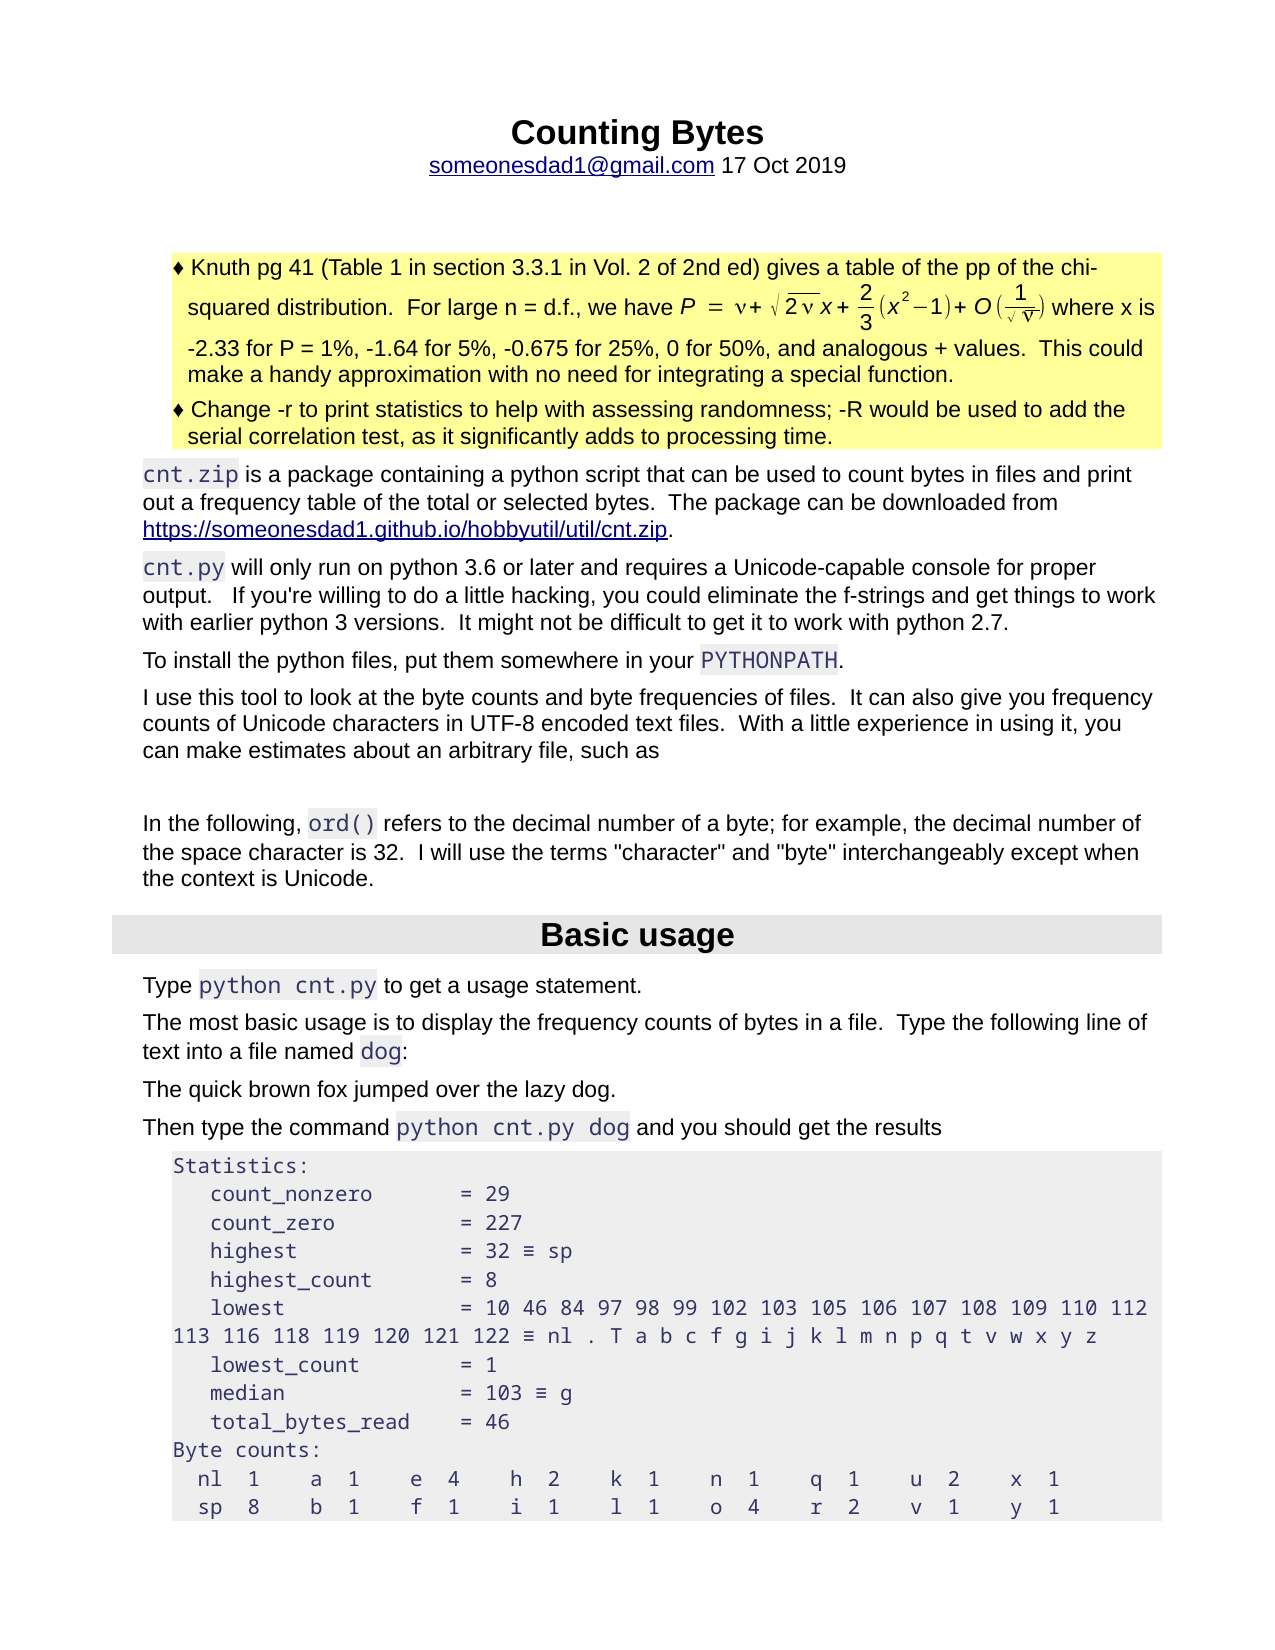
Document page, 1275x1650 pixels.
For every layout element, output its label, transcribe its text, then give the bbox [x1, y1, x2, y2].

title Counting Bytes [112, 112, 1162, 152]
list Change -r to print statistics to help with assessing randomness; -R would be used to add the serial correlation test, as it significantly adds to processing time. [172, 396, 1162, 449]
text median = 103 ≡ g [172, 1378, 1162, 1407]
text To install the python files, put them somewhere in your PYTHONPATH. [142, 644, 700, 675]
text count_nonzero = 29 [172, 1179, 1162, 1208]
text To install the python files, put them somewhere in your PYTHONPATH. [838, 644, 1162, 675]
text In the following, ord() refers to the decimal number of a byte; for example, the decimal number of the space character is 32. I will use the terms "character" and "byte" interchangeably except when the context is Unicode. [142, 807, 1162, 891]
text cnt.zip is a package containing a python script that can be used to count bytes in files and print out a frequency table of the total or selected bytes. The package can be downloaded from https://someonesdad1.github.io/hobbyutil/util/cnt.zip. [142, 458, 1162, 542]
text I use this tool to look at the byte counts and byte frequencies of files. It can also give you frequency counts of Unicode characters in UTF-8 encoded text files. With a little experience in using it, you can make estimates about an arbitrary file, such as [142, 684, 1162, 763]
text total_bytes_read = 46 [172, 1407, 1162, 1435]
text Type python cnt.py to get a usage statement. [377, 969, 1162, 1000]
text The quick brown fox jumped over the lazy dog. [142, 1076, 1162, 1102]
text highest = 32 ≡ sp [172, 1236, 1162, 1265]
text lowest = 10 46 84 97 98 99 102 103 105 106 107 108 109 110 112 113 116 118 119 120 121 122 ≡ nl . T a b c f g i j k l m n p q t v w x y z [172, 1293, 1162, 1350]
subtitle someonesdad1@gmail.com 17 Oct 2019 [112, 152, 1162, 178]
text Statistics: [172, 1151, 1162, 1179]
text lowest_count = 1 [172, 1350, 1162, 1378]
subtitle Basic usage [112, 915, 1162, 954]
text Type python cnt.py to get a usage statement. [142, 969, 199, 1000]
text Then type the command python cnt.py dog and you should get the results [630, 1111, 1162, 1142]
text Byte counts: [172, 1435, 1162, 1464]
list Knuth pg 41 (Table 1 in section 3.3.1 in Vol. 2 of 2nd ed) gives a table of the pp of the chi-squared distribution. For large n = d.f., we have where x is -2.33 for P = 1%, -1.64 for 5%, -0.675 for 25%, 0 for 50%, and analogous + values. This could make a handy approximation with no need for integrating a special function. [172, 253, 1162, 387]
text Then type the command python cnt.py dog and you should get the results [142, 1111, 396, 1142]
text sp 8 b 1 f 1 i 1 l 1 o 4 r 2 v 1 y 1 [172, 1492, 1162, 1521]
text highest_count = 8 [172, 1265, 1162, 1293]
text count_zero = 227 [172, 1208, 1162, 1236]
text nl 1 a 1 e 4 h 2 k 1 n 1 q 1 u 2 x 1 [172, 1464, 1162, 1492]
text The most basic usage is to display the frequency counts of bytes in a file. Type the following line of text into a file named dog: [142, 1009, 1162, 1067]
text cnt.py will only run on python 3.6 or later and requires a Unicode-capable console for proper output. If you're willing to do a little hacking, you could eliminate the f-strings and get things to work with earlier python 3 versions. It might not be difficult to get it to work with python 2.7. [142, 551, 1162, 635]
